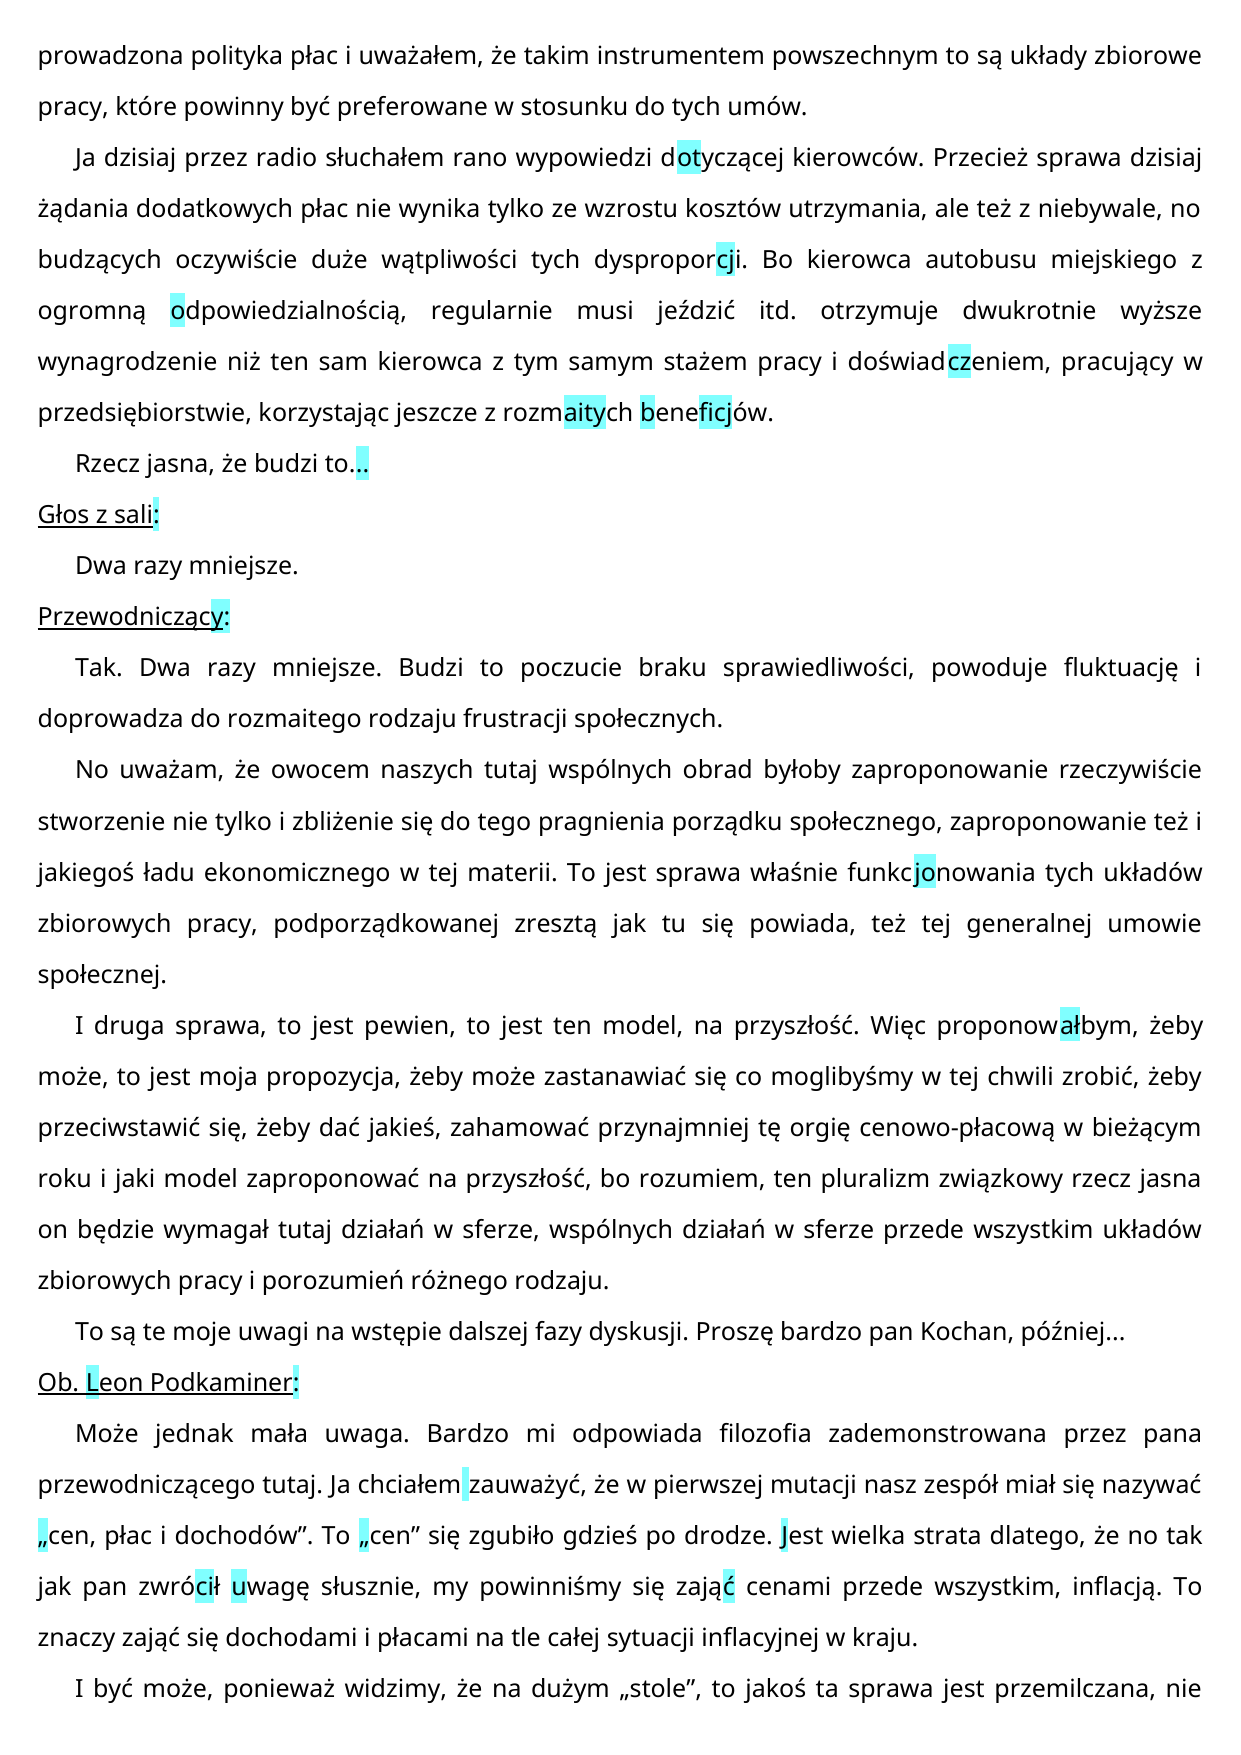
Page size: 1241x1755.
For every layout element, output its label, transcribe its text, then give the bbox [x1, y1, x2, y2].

text Dwa razy mniejsze. [37, 548, 1203, 582]
text Przewodniczący: [37, 599, 1203, 633]
text To są te moje uwagi na wstępie dalszej fazy dyskusji. Proszę bardzo pan Kochan, później... [37, 1313, 1203, 1348]
text No uważam, że owocem naszych tutaj wspólnych obrad byłoby zaproponowanie rzeczywiście stworzenie nie tylko i zbliżenie się do tego pragnienia porządku społecznego, zaproponowanie też i jakiegoś ładu ekonomicznego w tej materii. To jest sprawa właśnie funkcjonowania tych układów zbiorowych pracy, podporządkowanej zresztą jak tu się powiada, też tej generalnej umowie społecznej. [37, 752, 1203, 990]
text Tak. Dwa razy mniejsze. Budzi to poczucie braku sprawiedliwości, powoduje fluktuację i doprowadza do rozmaitego rodzaju frustracji społecznych. [37, 650, 1203, 735]
text Rzecz jasna, że budzi to... [37, 446, 1203, 480]
text Ja dzisiaj przez radio słuchałem rano wypowiedzi dotyczącej kierowców. Przecież sprawa dzisiaj żądania dodatkowych płac nie wynika tylko ze wzrostu kosztów utrzymania, ale też z niebywale, no budzących oczywiście duże wątpliwości tych dysproporcji. Bo kierowca autobusu miejskiego z ogromną odpowiedzialnością, regularnie musi jeździć itd. otrzymuje dwukrotnie wyższe wynagrodzenie niż ten sam kierowca z tym samym stażem pracy i doświadczeniem, pracujący w przedsiębiorstwie, korzystając jeszcze z rozmaitych beneficjów. [37, 139, 1203, 429]
text Ob. Leon Podkaminer: [37, 1364, 1203, 1399]
text Może jednak mała uwaga. Bardzo mi odpowiada filozofia zademonstrowana przez pana przewodniczącego tutaj. Ja chciałem zauważyć, że w pierwszej mutacji nasz zespół miał się nazywać „cen, płac i dochodów”. To „cen” się zgubiło gdzieś po drodze. Jest wielka strata dlatego, że no tak jak pan zwrócił uwagę słusznie, my powinniśmy się zająć cenami przede wszystkim, inflacją. To znaczy zająć się dochodami i płacami na tle całej sytuacji inflacyjnej w kraju. [37, 1416, 1203, 1654]
text I druga sprawa, to jest pewien, to jest ten model, na przyszłość. Więc proponowałbym, żeby może, to jest moja propozycja, żeby może zastanawiać się co moglibyśmy w tej chwili zrobić, żeby przeciwstawić się, żeby dać jakieś, zahamować przynajmniej tę orgię cenowo-płacową w bieżącym roku i jaki model zaproponować na przyszłość, bo rozumiem, ten pluralizm związkowy rzecz jasna on będzie wymagał tutaj działań w sferze, wspólnych działań w sferze przede wszystkim układów zbiorowych pracy i porozumień różnego rodzaju. [37, 1007, 1203, 1297]
text Głos z sali: [37, 497, 1203, 531]
text prowadzona polityka płac i uważałem, że takim instrumentem powszechnym to są układy zbiorowe pracy, które powinny być preferowane w stosunku do tych umów. [37, 37, 1203, 123]
text I być może, ponieważ widzimy, że na dużym „stole”, to jakoś ta sprawa jest przemilczana, nie [37, 1671, 1203, 1705]
